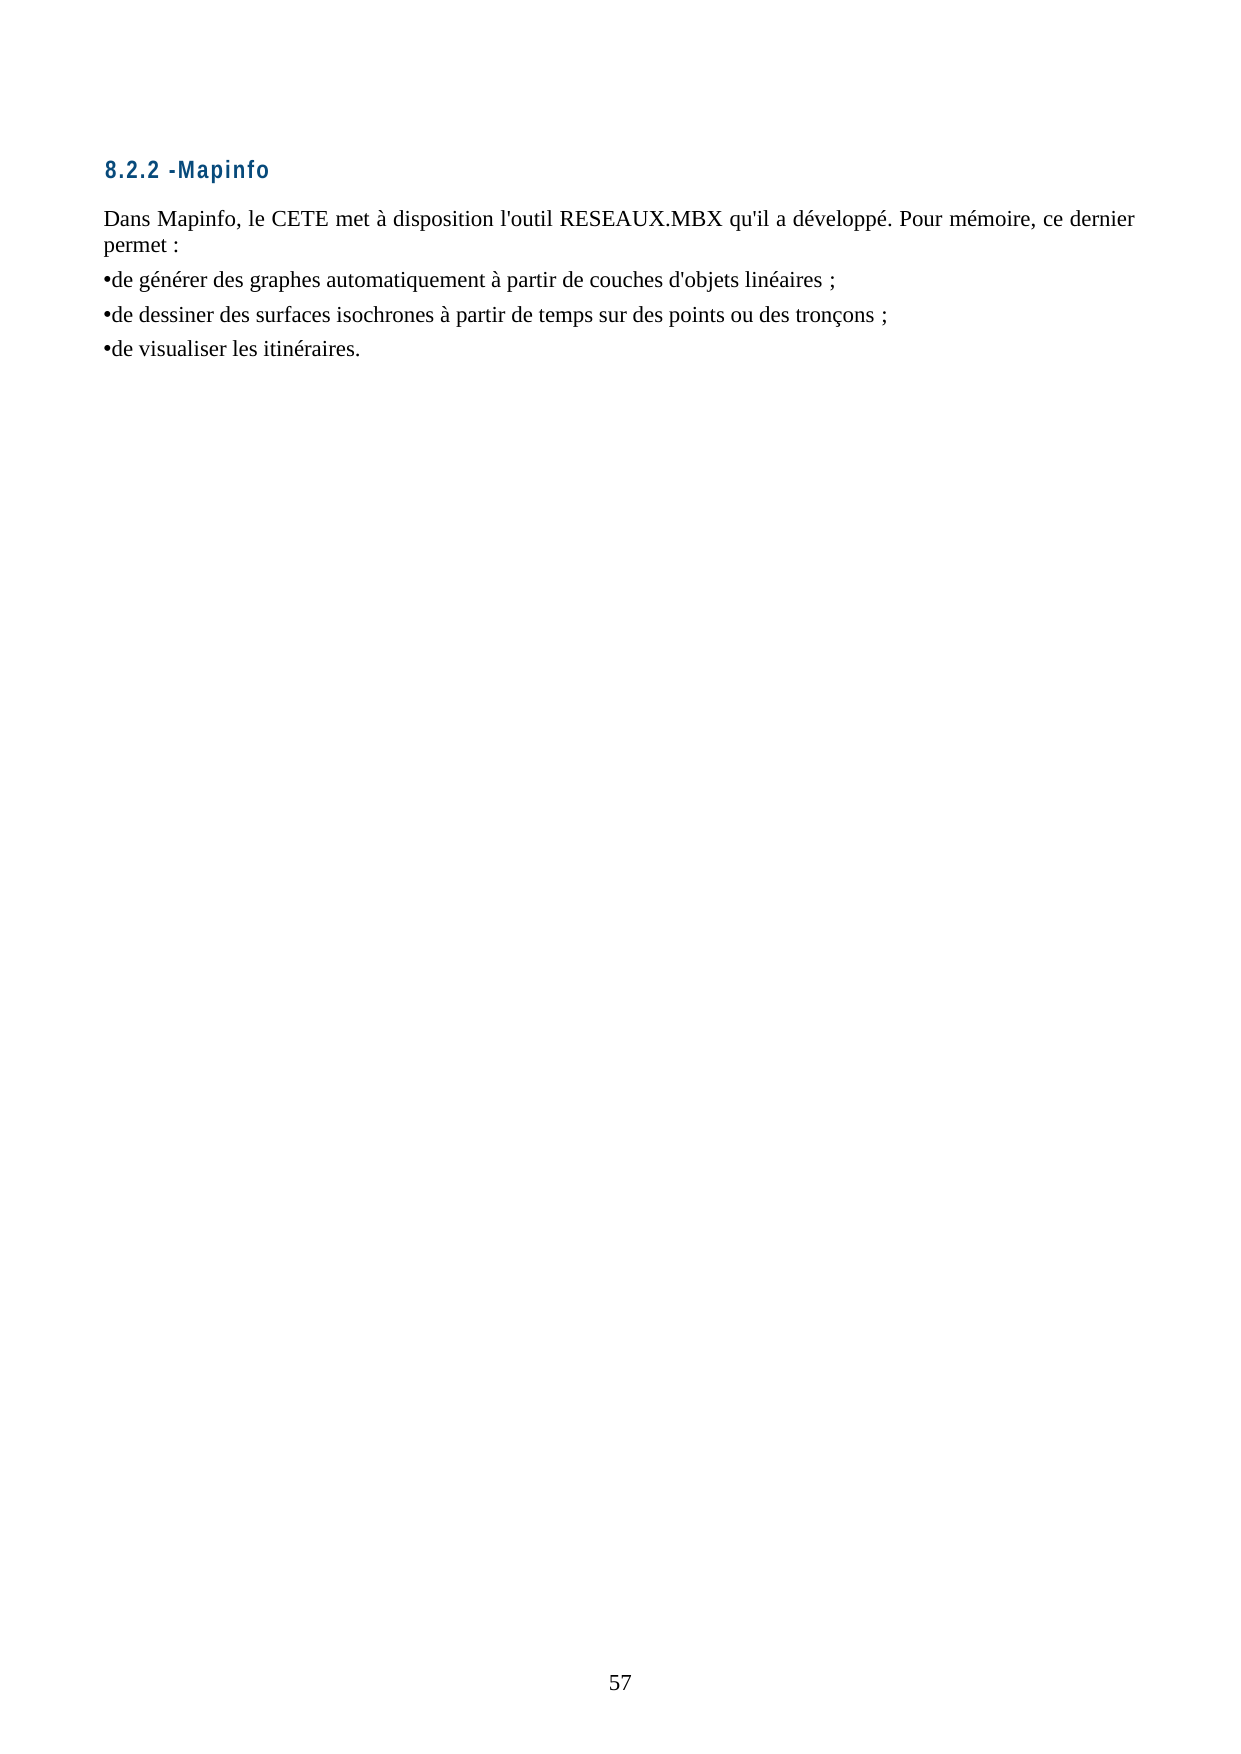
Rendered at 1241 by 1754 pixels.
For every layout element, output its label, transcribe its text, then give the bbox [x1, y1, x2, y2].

text Dans Mapinfo, le CETE met à disposition l'outil RESEAUX.MBX qu'il a développé. Pour mémoire, ce dernier permet : [103, 205, 1137, 258]
list de dessiner des surfaces isochrones à partir de temps sur des points ou des tronçons ; [103, 301, 1142, 327]
list de visualiser les itinéraires. [103, 335, 1142, 362]
list de générer des graphes automatiquement à partir de couches d'objets linéaires ; [103, 266, 1142, 292]
subtitle Mapinfo [105, 156, 1137, 184]
